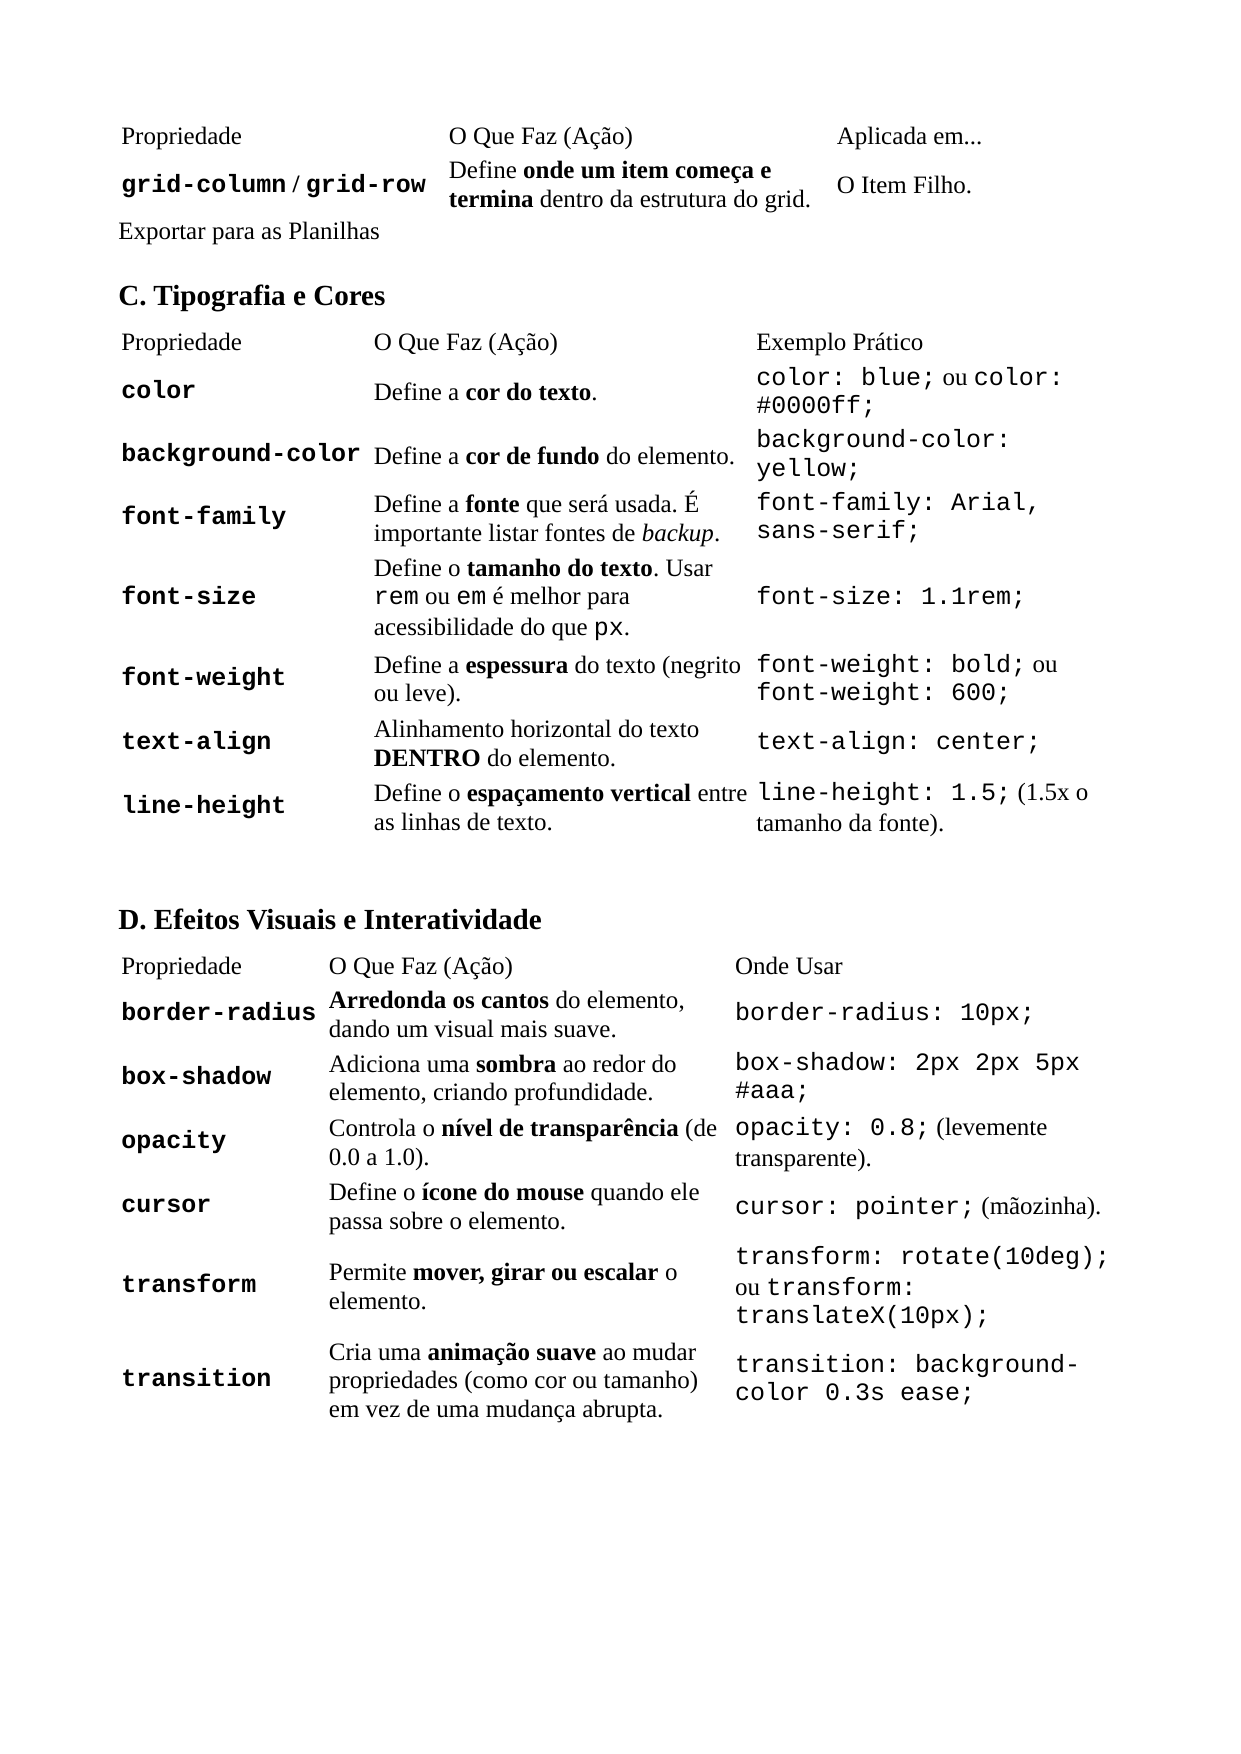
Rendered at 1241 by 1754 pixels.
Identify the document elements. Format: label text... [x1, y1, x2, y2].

table_cell box-shadow: 2px 2px 5px #aaa; [732, 1046, 1122, 1109]
table_cell border-radius: 10px; [732, 983, 1122, 1046]
table_cell font-size [118, 550, 371, 646]
table_cell font-size: 1.1rem; [753, 550, 1122, 646]
table_cell opacity: 0.8; (levemente transparente). [732, 1109, 1122, 1174]
table_cell Define a espessura do texto (negrito ou leve). [371, 646, 753, 711]
table_cell Define o tamanho do texto. Usar rem ou em é melhor para acessibilidade do que px. [371, 550, 753, 646]
table_cell cursor [118, 1175, 326, 1238]
subtitle D. Efeitos Visuais e Interatividade [118, 902, 1122, 935]
text Exportar para as Planilhas [118, 216, 1122, 245]
subtitle C. Tipografia e Cores [118, 278, 1122, 312]
table_cell Define o espaçamento vertical entre as linhas de texto. [371, 774, 753, 840]
table_header Propriedade [118, 948, 326, 982]
table_cell grid-column / grid-row [118, 153, 446, 216]
table_cell Cria uma animação suave ao mudar propriedades (como cor ou tamanho) em vez de uma mudança abrupta. [326, 1334, 732, 1426]
table_cell transition: background-color 0.3s ease; [732, 1334, 1122, 1426]
table_cell text-align [118, 711, 371, 774]
table_header Onde Usar [732, 948, 1122, 982]
table_header O Que Faz (Ação) [326, 948, 732, 982]
table_header Propriedade [118, 324, 371, 359]
table_cell background-color: yellow; [753, 424, 1122, 486]
table_cell text-align: center; [753, 711, 1122, 774]
table_cell transition [118, 1334, 326, 1426]
table_cell transform: rotate(10deg); ou transform: translateX(10px); [732, 1238, 1122, 1334]
table_header O Que Faz (Ação) [446, 118, 834, 153]
table_cell O Item Filho. [834, 153, 1122, 216]
table_header Aplicada em... [834, 118, 1122, 153]
table_cell transform [118, 1238, 326, 1334]
table_cell line-height: 1.5; (1.5x o tamanho da fonte). [753, 774, 1122, 840]
table_cell line-height [118, 774, 371, 840]
table_cell font-weight: bold; ou font-weight: 600; [753, 646, 1122, 711]
table_cell Permite mover, girar ou escalar o elemento. [326, 1238, 732, 1334]
table_cell font-family [118, 486, 371, 550]
table_cell Define o ícone do mouse quando ele passa sobre o elemento. [326, 1175, 732, 1238]
table_header O Que Faz (Ação) [371, 324, 753, 359]
table_cell box-shadow [118, 1046, 326, 1109]
table_cell font-weight [118, 646, 371, 711]
table_cell color [118, 359, 371, 424]
table_cell Define a fonte que será usada. É importante listar fontes de backup. [371, 486, 753, 550]
table_cell Define onde um item começa e termina dentro da estrutura do grid. [446, 153, 834, 216]
table_cell Define a cor de fundo do elemento. [371, 424, 753, 486]
table_cell color: blue; ou color: #0000ff; [753, 359, 1122, 424]
table_cell cursor: pointer; (mãozinha). [732, 1175, 1122, 1238]
table_cell background-color [118, 424, 371, 486]
table_header Propriedade [118, 118, 446, 153]
table_header Exemplo Prático [753, 324, 1122, 359]
table_cell Arredonda os cantos do elemento, dando um visual mais suave. [326, 983, 732, 1046]
table_cell Define a cor do texto. [371, 359, 753, 424]
table_cell font-family: Arial, sans-serif; [753, 486, 1122, 550]
table_cell opacity [118, 1109, 326, 1174]
table_cell Alinhamento horizontal do texto DENTRO do elemento. [371, 711, 753, 774]
table_cell Adiciona uma sombra ao redor do elemento, criando profundidade. [326, 1046, 732, 1109]
table_cell border-radius [118, 983, 326, 1046]
table_cell Controla o nível de transparência (de 0.0 a 1.0). [326, 1109, 732, 1174]
